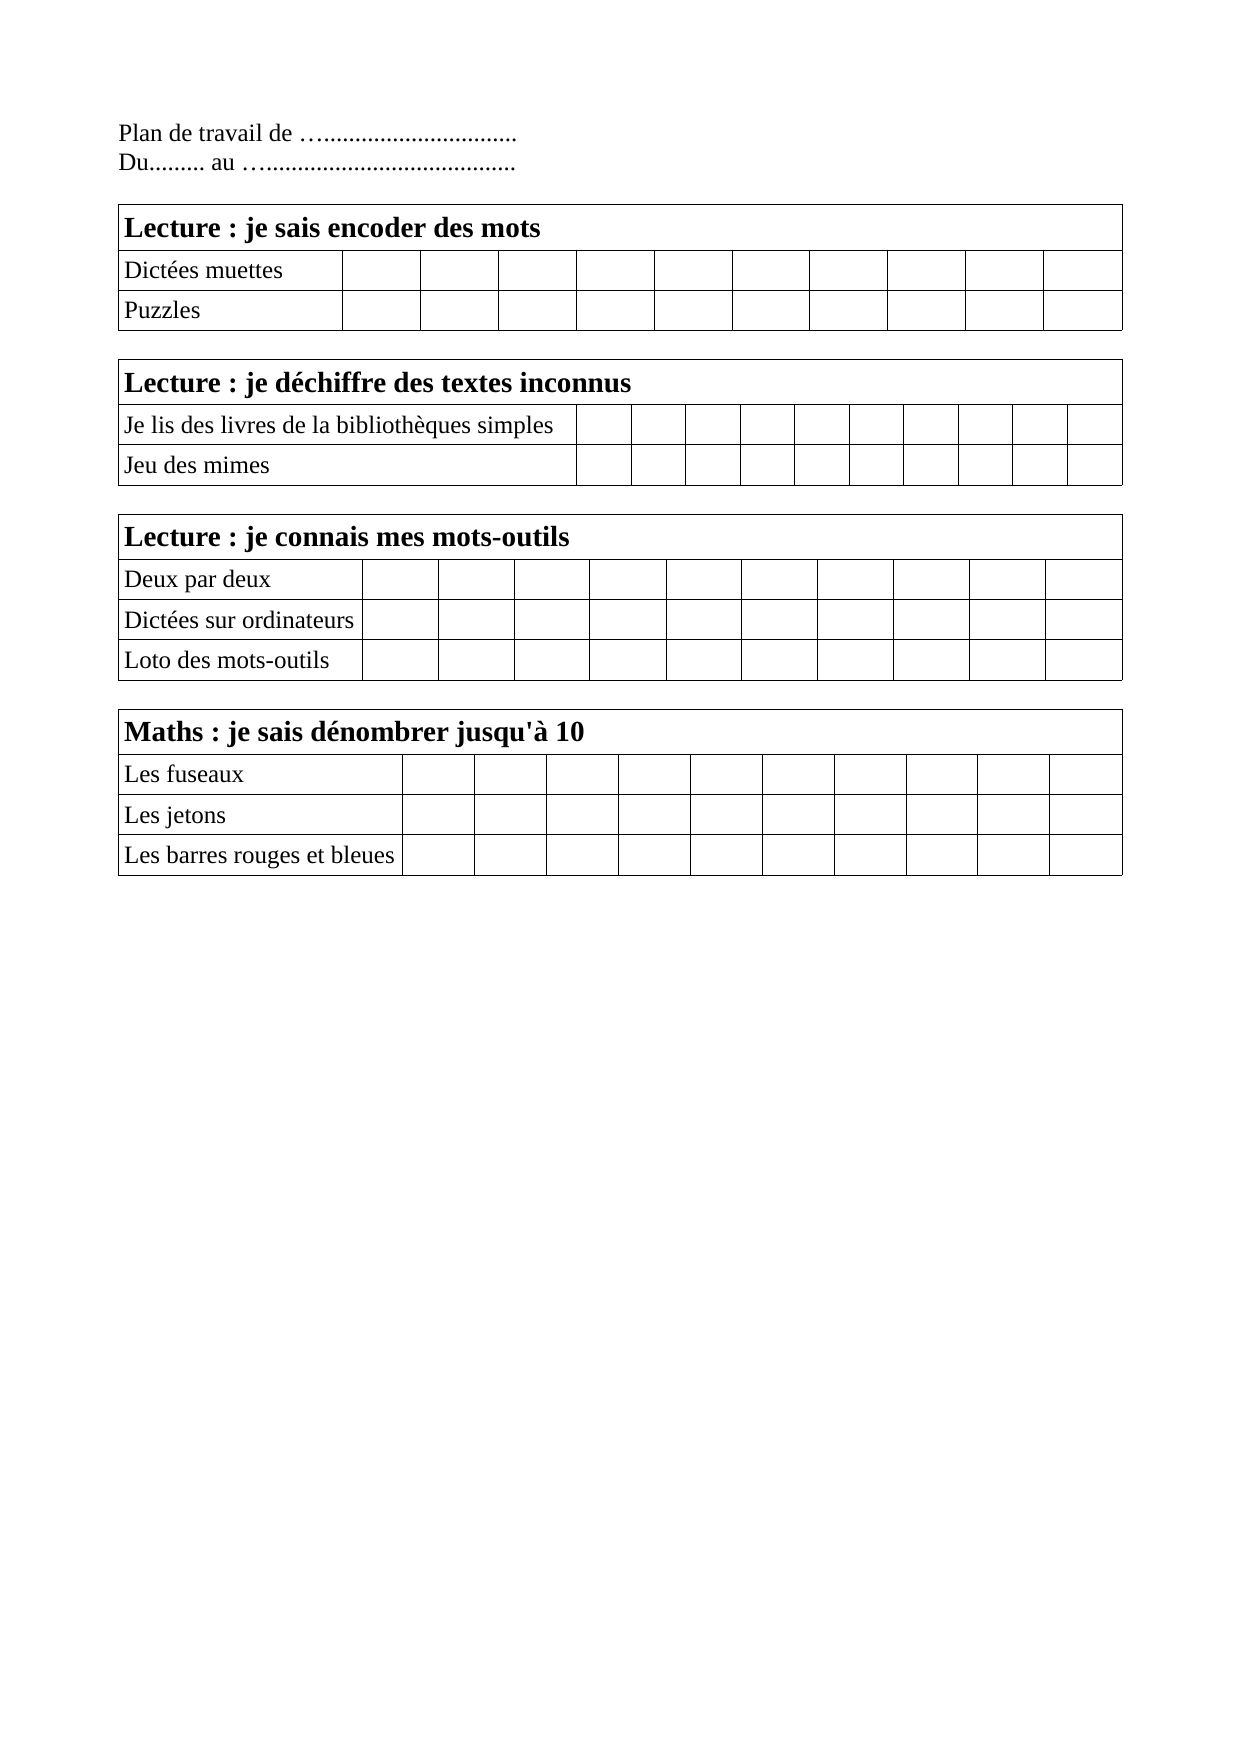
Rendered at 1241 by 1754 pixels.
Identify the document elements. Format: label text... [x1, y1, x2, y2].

table_cell Jeu des mimes [119, 445, 576, 485]
table_header Lecture : je connais mes mots-outils [119, 515, 1122, 559]
table_cell [515, 560, 589, 599]
table_cell [577, 251, 654, 290]
table_cell [810, 251, 887, 290]
table_cell [577, 291, 654, 330]
table_cell [655, 291, 732, 330]
table_cell [590, 640, 666, 679]
table_cell [515, 600, 589, 639]
table_cell [894, 640, 969, 679]
table_cell [742, 600, 817, 639]
table_cell [363, 640, 438, 679]
table_cell [1050, 795, 1122, 834]
table_cell [1046, 640, 1122, 679]
table_cell [619, 795, 690, 834]
table_cell [966, 291, 1043, 330]
table_cell [515, 640, 589, 679]
table_cell [691, 795, 762, 834]
table_cell Dictées muettes [119, 251, 342, 290]
table_cell [959, 445, 1012, 485]
table_cell [590, 560, 666, 599]
table_cell [959, 405, 1012, 444]
table_cell [1044, 291, 1122, 330]
table_cell [403, 795, 474, 834]
table_cell [667, 600, 741, 639]
table_cell Les fuseaux [119, 755, 402, 794]
table_cell [363, 560, 438, 599]
table_cell [978, 835, 1049, 874]
table_header Lecture : je sais encoder des mots [119, 205, 1122, 249]
table_cell Je lis des livres de la bibliothèques simples [119, 405, 576, 444]
table_cell [439, 640, 514, 679]
table_cell [577, 405, 631, 444]
table_cell [907, 835, 977, 874]
table_cell [835, 795, 906, 834]
table_cell [818, 560, 893, 599]
table_cell [733, 251, 809, 290]
table_cell [850, 445, 903, 485]
table_cell [547, 835, 618, 874]
table_cell [667, 560, 741, 599]
table_cell [978, 795, 1049, 834]
table_cell [1013, 445, 1067, 485]
table_cell [343, 291, 420, 330]
table_cell [904, 405, 958, 444]
table_cell [421, 291, 498, 330]
table_cell [1044, 251, 1122, 290]
table_cell [590, 600, 666, 639]
table_cell [403, 755, 474, 794]
table_cell [499, 251, 576, 290]
table_cell [632, 445, 685, 485]
table_cell [904, 445, 958, 485]
table_cell [970, 640, 1045, 679]
table_cell [978, 755, 1049, 794]
table_cell [363, 600, 438, 639]
table_cell [421, 251, 498, 290]
table_cell [795, 445, 849, 485]
table_cell [619, 835, 690, 874]
table_cell [403, 835, 474, 874]
table_cell [1068, 445, 1122, 485]
table_cell [691, 755, 762, 794]
table_cell [1068, 405, 1122, 444]
table_cell [888, 251, 965, 290]
table_cell [632, 405, 685, 444]
table_cell [691, 835, 762, 874]
table_cell [619, 755, 690, 794]
table_cell [888, 291, 965, 330]
table_cell [475, 755, 546, 794]
table_cell [818, 600, 893, 639]
table_cell [1050, 835, 1122, 874]
table_cell [970, 600, 1045, 639]
table_cell [894, 600, 969, 639]
table_cell [655, 251, 732, 290]
table_header Lecture : je déchiffre des textes inconnus [119, 360, 1122, 404]
table_cell [742, 640, 817, 679]
table_cell [499, 291, 576, 330]
table_cell [907, 795, 977, 834]
table_cell [907, 755, 977, 794]
table_cell [835, 835, 906, 874]
table_cell [343, 251, 420, 290]
table_cell Deux par deux [119, 560, 362, 599]
table_cell [763, 795, 834, 834]
table_cell [1046, 600, 1122, 639]
table_cell [970, 560, 1045, 599]
table_cell [439, 560, 514, 599]
table_cell [741, 405, 794, 444]
table_cell [686, 445, 740, 485]
table_cell [667, 640, 741, 679]
table_cell [475, 795, 546, 834]
table_cell [795, 405, 849, 444]
table_cell [742, 560, 817, 599]
table_cell [733, 291, 809, 330]
table_cell Loto des mots-outils [119, 640, 362, 679]
table_cell [439, 600, 514, 639]
table_cell Les barres rouges et bleues [119, 835, 402, 874]
table_cell [741, 445, 794, 485]
text Du......... au …........................................ [118, 147, 1122, 176]
table_cell [966, 251, 1043, 290]
table_cell [475, 835, 546, 874]
table_cell [835, 755, 906, 794]
table_cell [1050, 755, 1122, 794]
table_cell [850, 405, 903, 444]
table_cell [818, 640, 893, 679]
table_cell Dictées sur ordinateurs [119, 600, 362, 639]
table_cell [547, 755, 618, 794]
table_cell [763, 755, 834, 794]
table_header Maths : je sais dénombrer jusqu'à 10 [119, 710, 1122, 753]
table_cell [1046, 560, 1122, 599]
text Plan de travail de …............................... [118, 118, 1122, 147]
table_cell Puzzles [119, 291, 342, 330]
table_cell [810, 291, 887, 330]
table_cell [686, 405, 740, 444]
table_cell [894, 560, 969, 599]
table_cell [547, 795, 618, 834]
table_cell [1013, 405, 1067, 444]
table_cell [577, 445, 631, 485]
table_cell Les jetons [119, 795, 402, 834]
table_cell [763, 835, 834, 874]
